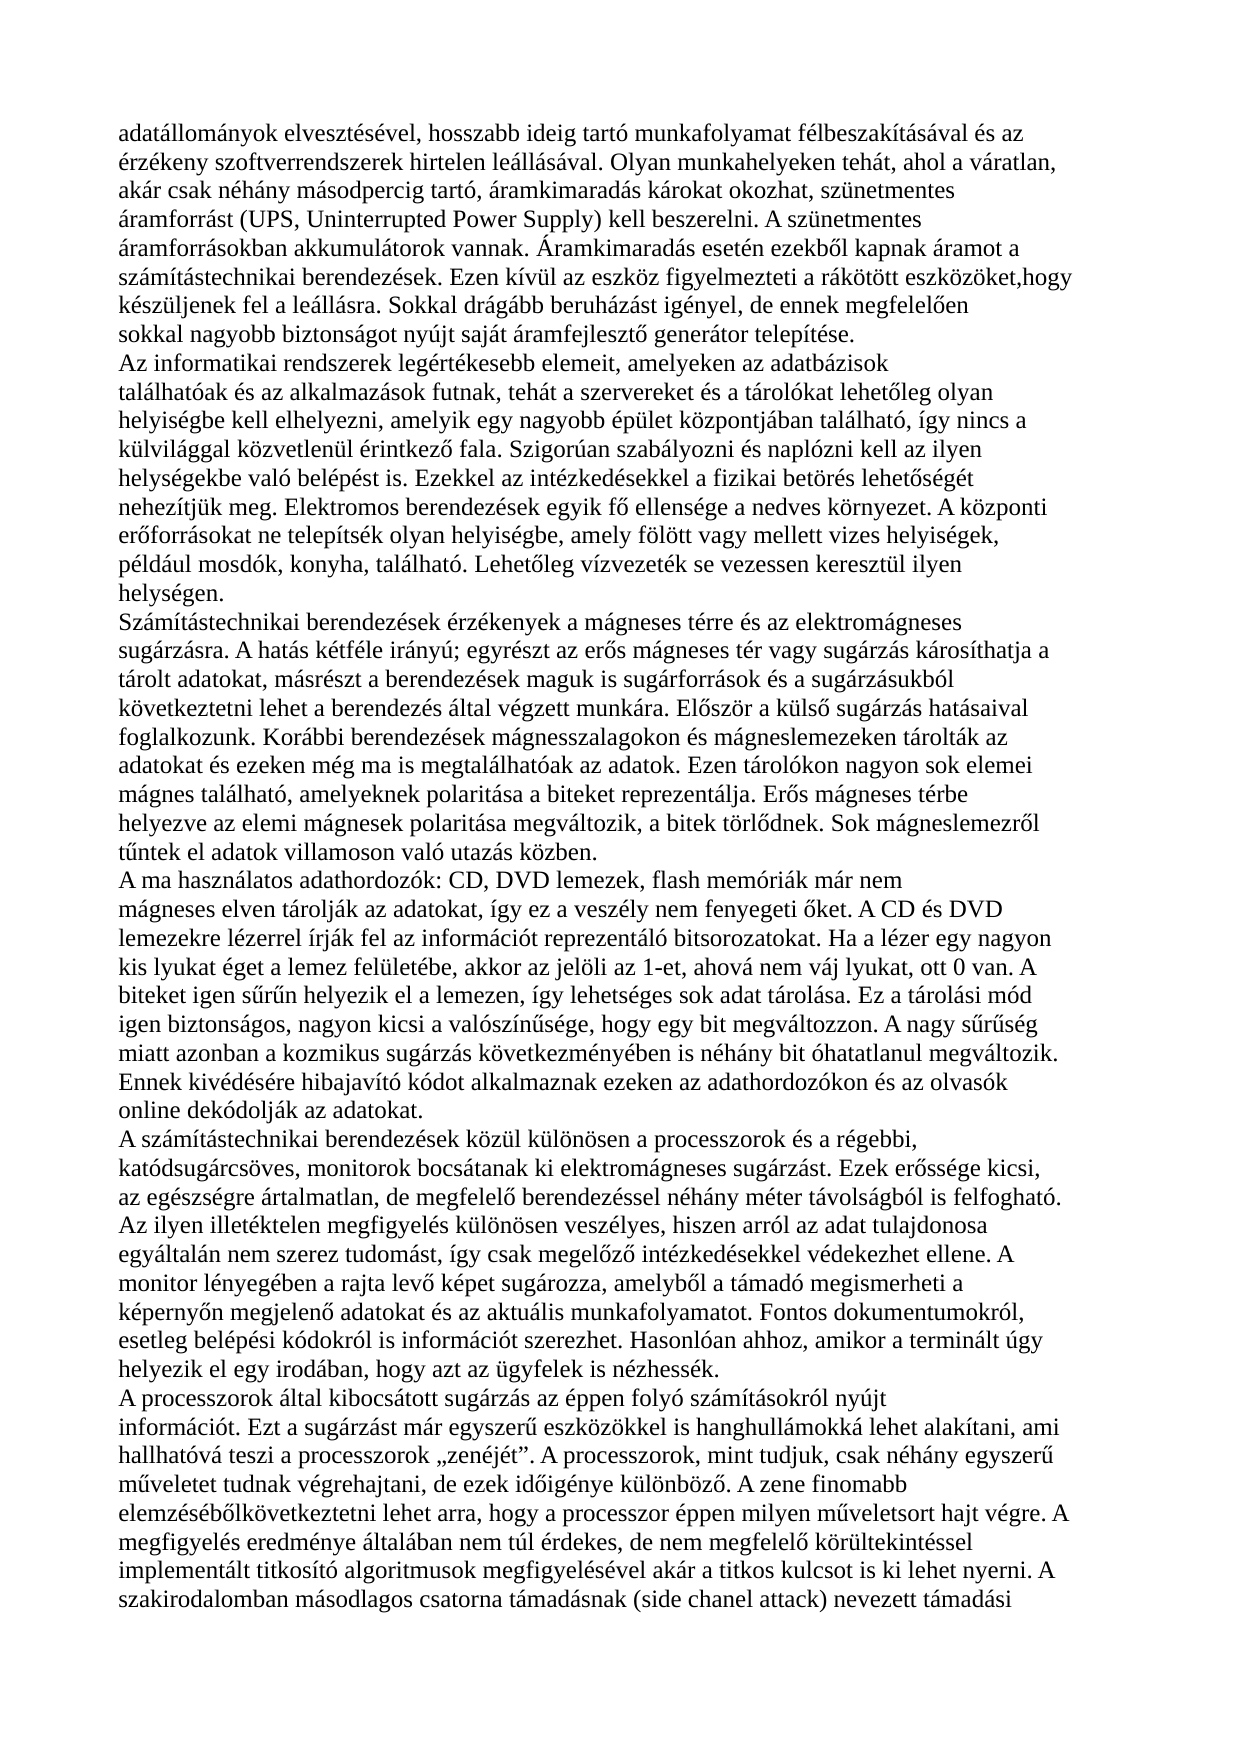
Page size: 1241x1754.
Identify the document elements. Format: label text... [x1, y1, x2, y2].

text biteket igen sűrűn helyezik el a lemezen, így lehetséges sok adat tárolása. Ez a tárolási mód [118, 981, 1122, 1009]
text igen biztonságos, nagyon kicsi a valószínűsége, hogy egy bit megváltozzon. A nagy sűrűség [118, 1009, 1122, 1038]
text érzékeny szoftverrendszerek hirtelen leállásával. Olyan munkahelyeken tehát, ahol a váratlan, [118, 147, 1122, 176]
text mágnes található, amelyeknek polaritása a biteket reprezentálja. Erős mágneses térbe [118, 779, 1122, 808]
text Az ilyen illetéktelen megfigyelés különösen veszélyes, hiszen arról az adat tulajdonosa [118, 1211, 1122, 1239]
text külvilággal közvetlenül érintkező fala. Szigorúan szabályozni és naplózni kell az ilyen [118, 434, 1122, 463]
text képernyőn megjelenő adatokat és az aktuális munkafolyamatot. Fontos dokumentumokról, [118, 1297, 1122, 1326]
text A számítástechnikai berendezések közül különösen a processzorok és a régebbi, [118, 1124, 1122, 1153]
text katódsugárcsöves, monitorok bocsátanak ki elektromágneses sugárzást. Ezek erőssége kicsi, [118, 1153, 1122, 1182]
text adatokat és ezeken még ma is megtalálhatóak az adatok. Ezen tárolókon nagyon sok elemei [118, 751, 1122, 779]
text szakirodalomban másodlagos csatorna támadásnak (side chanel attack) nevezett támadási [118, 1584, 1122, 1613]
text egyáltalán nem szerez tudomást, így csak megelőző intézkedésekkel védekezhet ellene. A [118, 1239, 1122, 1268]
text helyiségbe kell elhelyezni, amelyik egy nagyobb épület központjában található, így nincs a [118, 406, 1122, 434]
text áramforrást (UPS, Uninterrupted Power Supply) kell beszerelni. A szünetmentes [118, 204, 1122, 233]
text hallhatóvá teszi a processzorok „zenéjét”. A processzorok, mint tudjuk, csak néhány egyszerű [118, 1441, 1122, 1469]
text adatállományok elvesztésével, hosszabb ideig tartó munkafolyamat félbeszakításával és az [118, 118, 1122, 147]
text lemezekre lézerrel írják fel az információt reprezentáló bitsorozatokat. Ha a lézer egy nagyon [118, 923, 1122, 952]
text Számítástechnikai berendezések érzékenyek a mágneses térre és az elektromágneses [118, 607, 1122, 636]
text Az informatikai rendszerek legértékesebb elemeit, amelyeken az adatbázisok [118, 348, 1122, 377]
text helységekbe való belépést is. Ezekkel az intézkedésekkel a fizikai betörés lehetőségét [118, 463, 1122, 492]
text áramforrásokban akkumulátorok vannak. Áramkimaradás esetén ezekből kapnak áramot a [118, 233, 1122, 262]
text helyezve az elemi mágnesek polaritása megváltozik, a bitek törlődnek. Sok mágneslemezről [118, 808, 1122, 837]
text például mosdók, konyha, található. Lehetőleg vízvezeték se vezessen keresztül ilyen [118, 549, 1122, 578]
text nehezítjük meg. Elektromos berendezések egyik fő ellensége a nedves környezet. A központi [118, 492, 1122, 521]
text tűntek el adatok villamoson való utazás közben. [118, 837, 1122, 866]
text sokkal nagyobb biztonságot nyújt saját áramfejlesztő generátor telepítése. [118, 319, 1122, 348]
text foglalkozunk. Korábbi berendezések mágnesszalagokon és mágneslemezeken tárolták az [118, 722, 1122, 751]
text A ma használatos adathordozók: CD, DVD lemezek, flash memóriák már nem [118, 866, 1122, 894]
text Ennek kivédésére hibajavító kódot alkalmaznak ezeken az adathordozókon és az olvasók [118, 1067, 1122, 1096]
text számítástechnikai berendezések. Ezen kívül az eszköz figyelmezteti a rákötött eszközöket,hogy készüljenek fel a leállásra. Sokkal drágább beruházást igényel, de ennek megfelelően [118, 262, 1122, 319]
text erőforrásokat ne telepítsék olyan helyiségbe, amely fölött vagy mellett vizes helyiségek, [118, 521, 1122, 549]
text miatt azonban a kozmikus sugárzás következményében is néhány bit óhatatlanul megváltozik. [118, 1038, 1122, 1067]
text helyezik el egy irodában, hogy azt az ügyfelek is nézhessék. [118, 1354, 1122, 1383]
text információt. Ezt a sugárzást már egyszerű eszközökkel is hanghullámokká lehet alakítani, ami [118, 1412, 1122, 1441]
text A processzorok által kibocsátott sugárzás az éppen folyó számításokról nyújt [118, 1383, 1122, 1412]
text online dekódolják az adatokat. [118, 1096, 1122, 1124]
text megfigyelés eredménye általában nem túl érdekes, de nem megfelelő körültekintéssel [118, 1527, 1122, 1556]
text mágneses elven tárolják az adatokat, így ez a veszély nem fenyegeti őket. A CD és DVD [118, 894, 1122, 923]
text sugárzásra. A hatás kétféle irányú; egyrészt az erős mágneses tér vagy sugárzás károsíthatja a [118, 636, 1122, 664]
text tárolt adatokat, másrészt a berendezések maguk is sugárforrások és a sugárzásukból [118, 664, 1122, 693]
text az egészségre ártalmatlan, de megfelelő berendezéssel néhány méter távolságból is felfogható. [118, 1182, 1122, 1211]
text műveletet tudnak végrehajtani, de ezek időigénye különböző. A zene finomabb elemzésébőlkövetkeztetni lehet arra, hogy a processzor éppen milyen műveletsort hajt végre. A [118, 1469, 1122, 1527]
text monitor lényegében a rajta levő képet sugározza, amelyből a támadó megismerheti a [118, 1268, 1122, 1297]
text esetleg belépési kódokról is információt szerezhet. Hasonlóan ahhoz, amikor a terminált úgy [118, 1326, 1122, 1354]
text következtetni lehet a berendezés által végzett munkára. Először a külső sugárzás hatásaival [118, 693, 1122, 722]
text találhatóak és az alkalmazások futnak, tehát a szervereket és a tárolókat lehetőleg olyan [118, 377, 1122, 406]
text kis lyukat éget a lemez felületébe, akkor az jelöli az 1-et, ahová nem váj lyukat, ott 0 van. A [118, 952, 1122, 981]
text implementált titkosító algoritmusok megfigyelésével akár a titkos kulcsot is ki lehet nyerni. A [118, 1556, 1122, 1584]
text helységen. [118, 578, 1122, 607]
text akár csak néhány másodpercig tartó, áramkimaradás károkat okozhat, szünetmentes [118, 176, 1122, 204]
